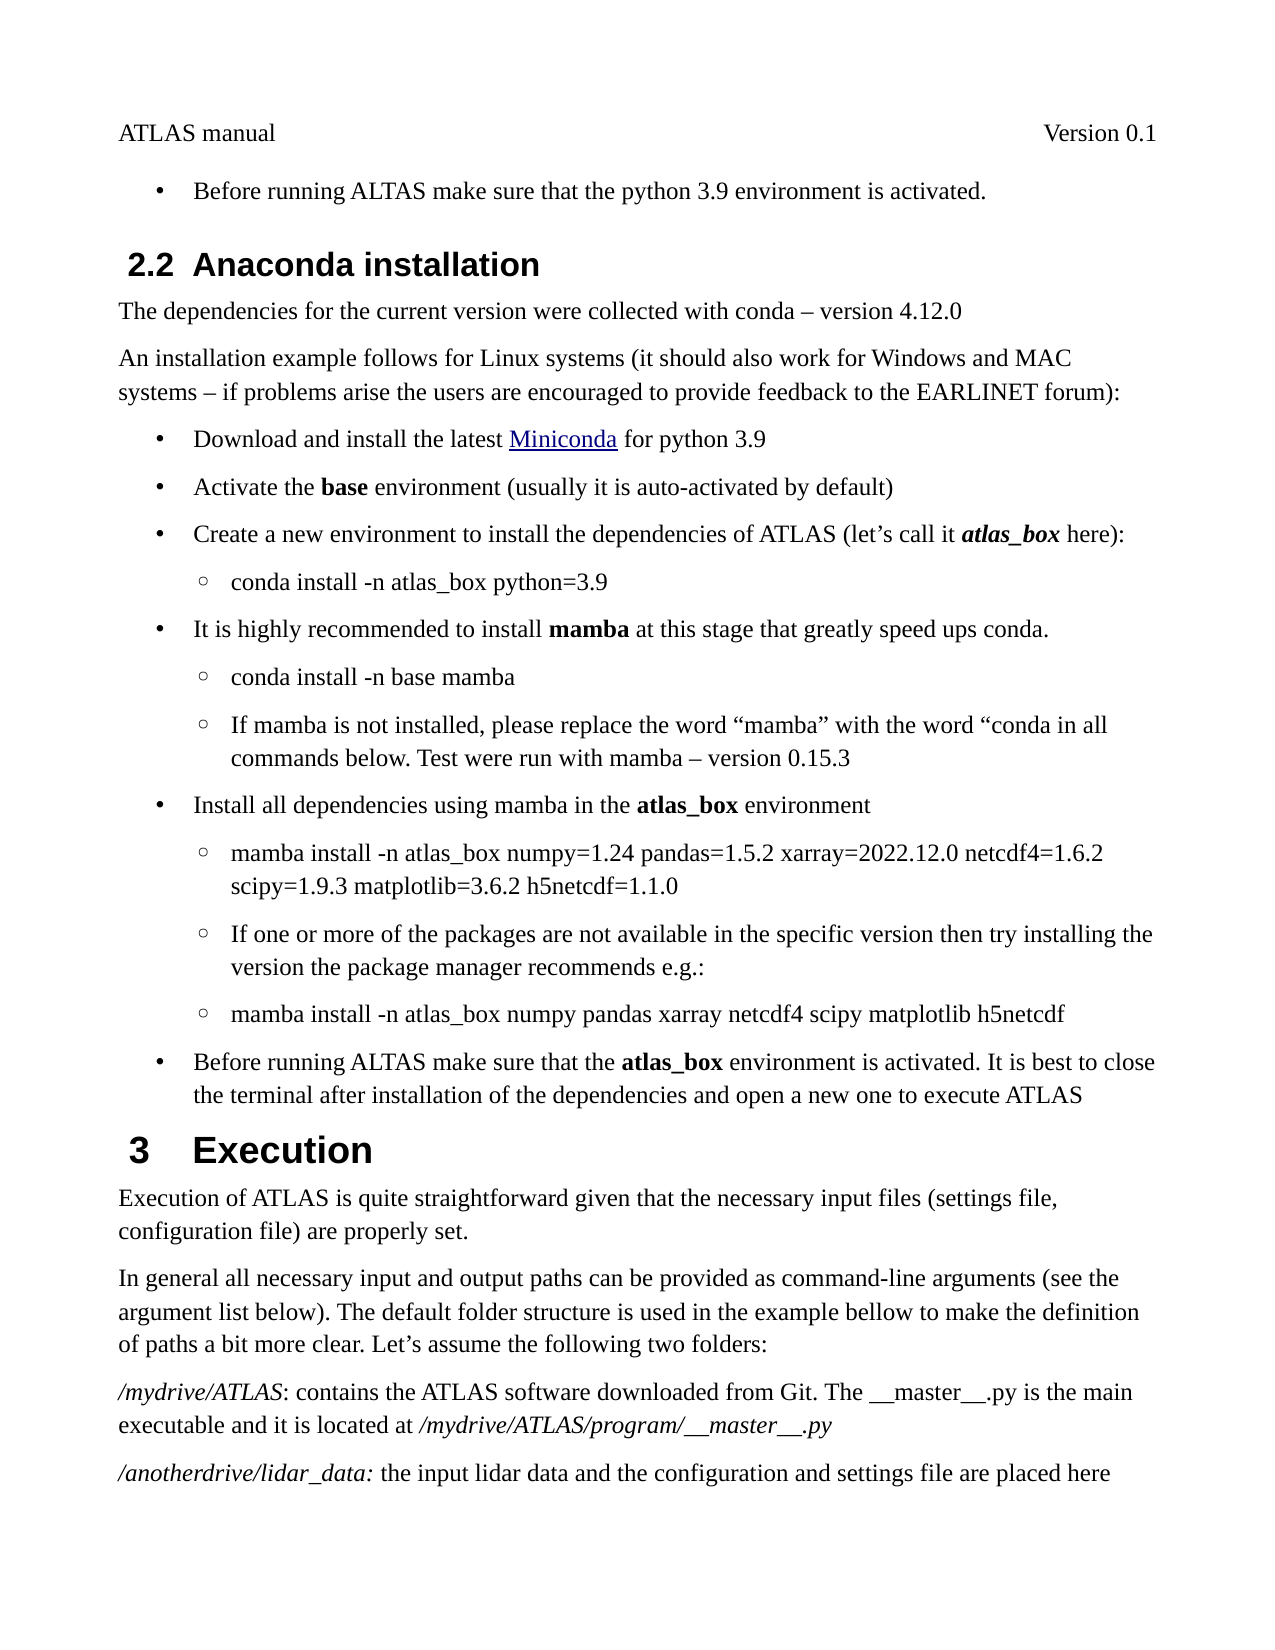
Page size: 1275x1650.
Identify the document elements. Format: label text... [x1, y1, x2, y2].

subtitle Execution [118, 1127, 1157, 1171]
text /mydrive/ATLAS: contains the ATLAS software downloaded from Git. The __master__.py is the main executable and it is located at /mydrive/ATLAS/program/__master__.py [118, 1377, 1157, 1439]
subtitle Anaconda installation [118, 245, 1157, 283]
text An installation example follows for Linux systems (it should also work for Windows and MAC systems – if problems arise the users are encouraged to provide feedback to the EARLINET forum): [118, 343, 1157, 405]
text /anotherdrive/lidar_data: the input lidar data and the configuration and settings file are placed here [118, 1458, 1157, 1487]
list Before running ALTAS make sure that the atlas_box environment is activated. It is best to close the terminal after installation of the dependencies and open a new one to execute ATLAS [156, 1047, 1157, 1109]
text The dependencies for the current version were collected with conda – version 4.12.0 [118, 296, 1157, 325]
list If one or more of the packages are not available in the specific version then try installing the version the package manager recommends e.g.: [193, 919, 1157, 980]
list Before running ALTAS make sure that the python 3.9 environment is activated. [156, 176, 1157, 205]
list If mamba is not installed, please replace the word “mamba” with the word “conda in all commands below. Test were run with mamba – version 0.15.3 [193, 710, 1157, 772]
list mamba install -n atlas_box numpy=1.24 pandas=1.5.2 xarray=2022.12.0 netcdf4=1.6.2 scipy=1.9.3 matplotlib=3.6.2 h5netcdf=1.1.0 [193, 838, 1157, 900]
text In general all necessary input and output paths can be provided as command-line arguments (see the argument list below). The default folder structure is used in the example bellow to make the definition of paths a bit more clear. Let’s assume the following two folders: [118, 1263, 1157, 1358]
list conda install -n atlas_box python=3.9 [193, 567, 1157, 596]
list Activate the base environment (usually it is auto-activated by default) [156, 472, 1157, 501]
text Execution of ATLAS is quite straightforward given that the necessary input files (settings file, configuration file) are properly set. [118, 1183, 1157, 1245]
list Install all dependencies using mamba in the atlas_box environment [156, 790, 1157, 819]
list Create a new environment to install the dependencies of ATLAS (let’s call it atlas_box here): [156, 519, 1157, 548]
list mamba install -n atlas_box numpy pandas xarray netcdf4 scipy matplotlib h5netcdf [193, 999, 1157, 1028]
list Download and install the latest Miniconda for python 3.9 [156, 424, 1157, 453]
list conda install -n base mamba [193, 662, 1157, 691]
list It is highly recommended to install mamba at this stage that greatly speed ups conda. [156, 614, 1157, 643]
